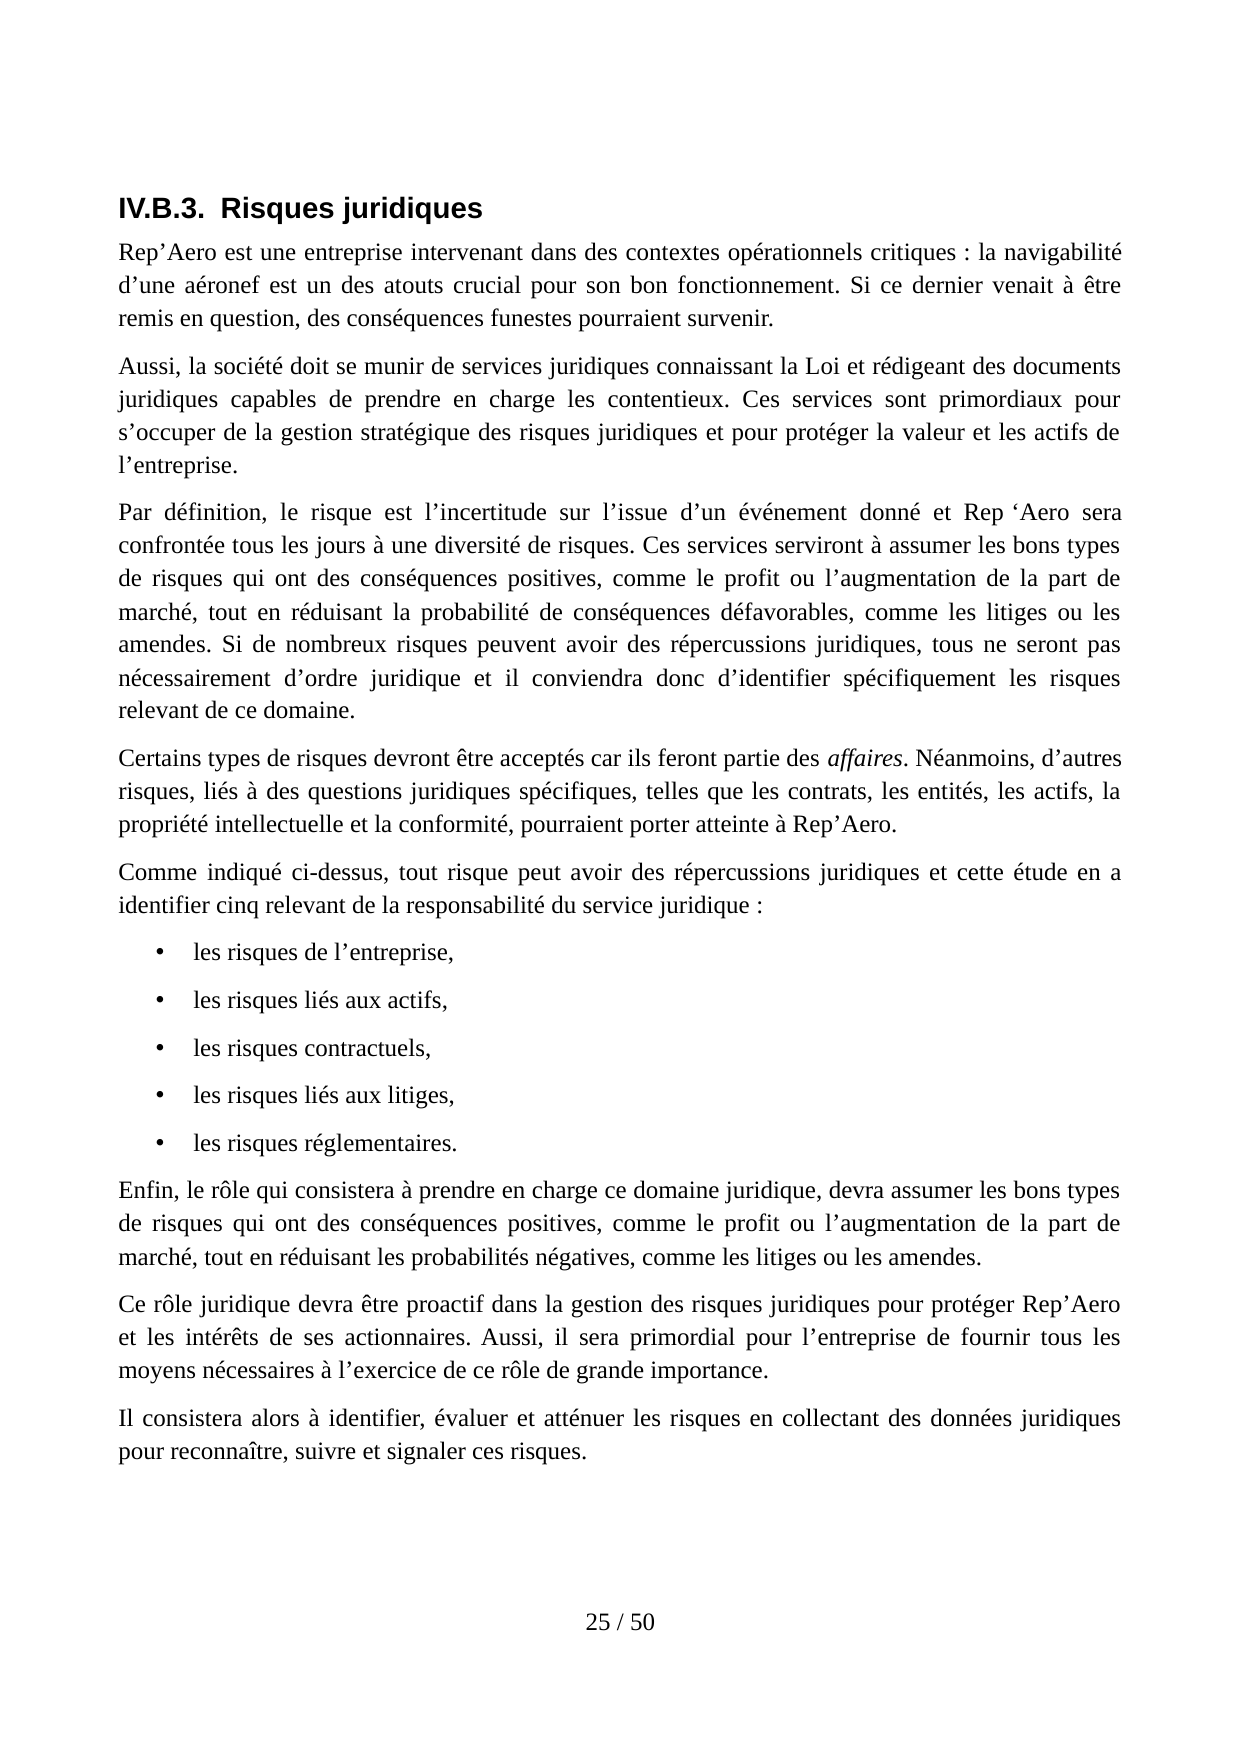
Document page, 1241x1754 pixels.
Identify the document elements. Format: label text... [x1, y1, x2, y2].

list les risques liés aux litiges, [156, 1080, 1122, 1109]
list les risques contractuels, [156, 1033, 1122, 1061]
list les risques de l’entreprise, [156, 937, 1122, 966]
text Il consistera alors à identifier, évaluer et atténuer les risques en collectant des données juridiques pour reconnaître, suivre et signaler ces risques. [118, 1403, 1122, 1464]
text Ce rôle juridique devra être proactif dans la gestion des risques juridiques pour protéger Rep’Aero et les intérêts de ses actionnaires. Aussi, il sera primordial pour l’entreprise de fournir tous les moyens nécessaires à l’exercice de ce rôle de grande importance. [118, 1289, 1122, 1384]
text Certains types de risques devront être acceptés car ils feront partie des affaires. Néanmoins, d’autres risques, liés à des questions juridiques spécifiques, telles que les contrats, les entités, les actifs, la propriété intellectuelle et la conformité, pourraient porter atteinte à Rep’Aero. [118, 743, 1122, 838]
text Enfin, le rôle qui consistera à prendre en charge ce domaine juridique, devra assumer les bons types de risques qui ont des conséquences positives, comme le profit ou l’augmentation de la part de marché, tout en réduisant les probabilités négatives, comme les litiges ou les amendes. [118, 1176, 1122, 1270]
text Rep’Aero est une entreprise intervenant dans des contextes opérationnels critiques : la navigabilité d’une aéronef est un des atouts crucial pour son bon fonctionnement. Si ce dernier venait à être remis en question, des conséquences funestes pourraient survenir. [118, 237, 1122, 332]
list les risques réglementaires. [156, 1128, 1122, 1157]
subtitle Risques juridiques [118, 191, 1122, 225]
text Comme indiqué ci-dessus, tout risque peut avoir des répercussions juridiques et cette étude en a identifier cinq relevant de la responsabilité du service juridique : [118, 857, 1122, 919]
list les risques liés aux actifs, [156, 985, 1122, 1014]
text Par définition, le risque est l’incertitude sur l’issue d’un événement donné et Rep ‘Aero sera confrontée tous les jours à une diversité de risques. Ces services serviront à assumer les bons types de risques qui ont des conséquences positives, comme le profit ou l’augmentation de la part de marché, tout en réduisant la probabilité de conséquences défavorables, comme les litiges ou les amendes. Si de nombreux risques peuvent avoir des répercussions juridiques, tous ne seront pas nécessairement d’ordre juridique et il conviendra donc d’identifier spécifiquement les risques relevant de ce domaine. [118, 497, 1122, 724]
text Aussi, la société doit se munir de services juridiques connaissant la Loi et rédigeant des documents juridiques capables de prendre en charge les contentieux. Ces services sont primordiaux pour s’occuper de la gestion stratégique des risques juridiques et pour protéger la valeur et les actifs de l’entreprise. [118, 351, 1122, 479]
